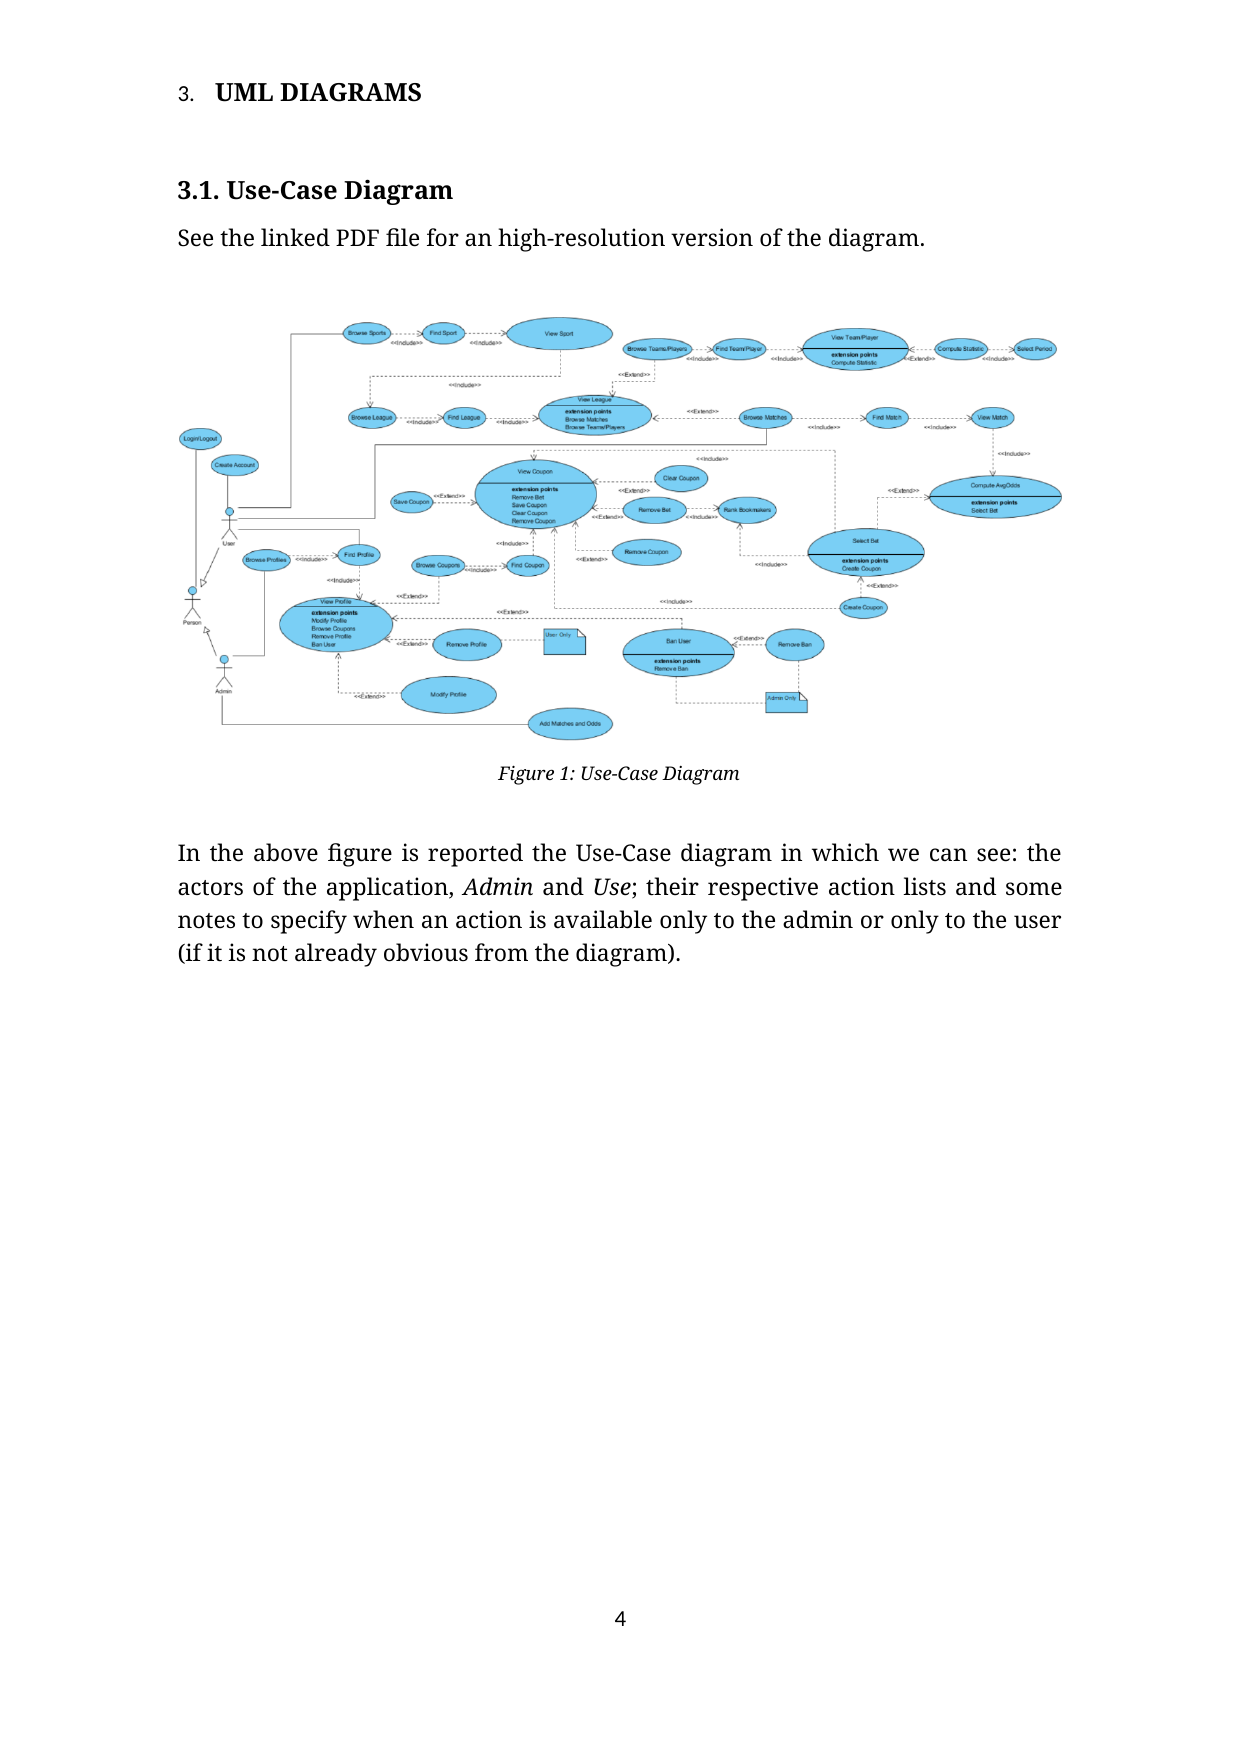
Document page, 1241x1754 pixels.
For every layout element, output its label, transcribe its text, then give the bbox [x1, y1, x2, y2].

list UML DIAGRAMS [177, 75, 1063, 109]
text In the above figure is reported the Use-Case diagram in which we can see: the actors of the application, Admin and Use; their respective action lists and some notes to specify when an action is available only to the admin or only to the user (if it is not already obvious from the diagram). [177, 837, 1063, 968]
text Figure 1: Use-Case Diagram [177, 760, 1063, 786]
text 3.1. Use-Case Diagram [177, 173, 1063, 207]
text See the linked PDF file for an high-resolution version of the diagram. [177, 222, 1063, 253]
